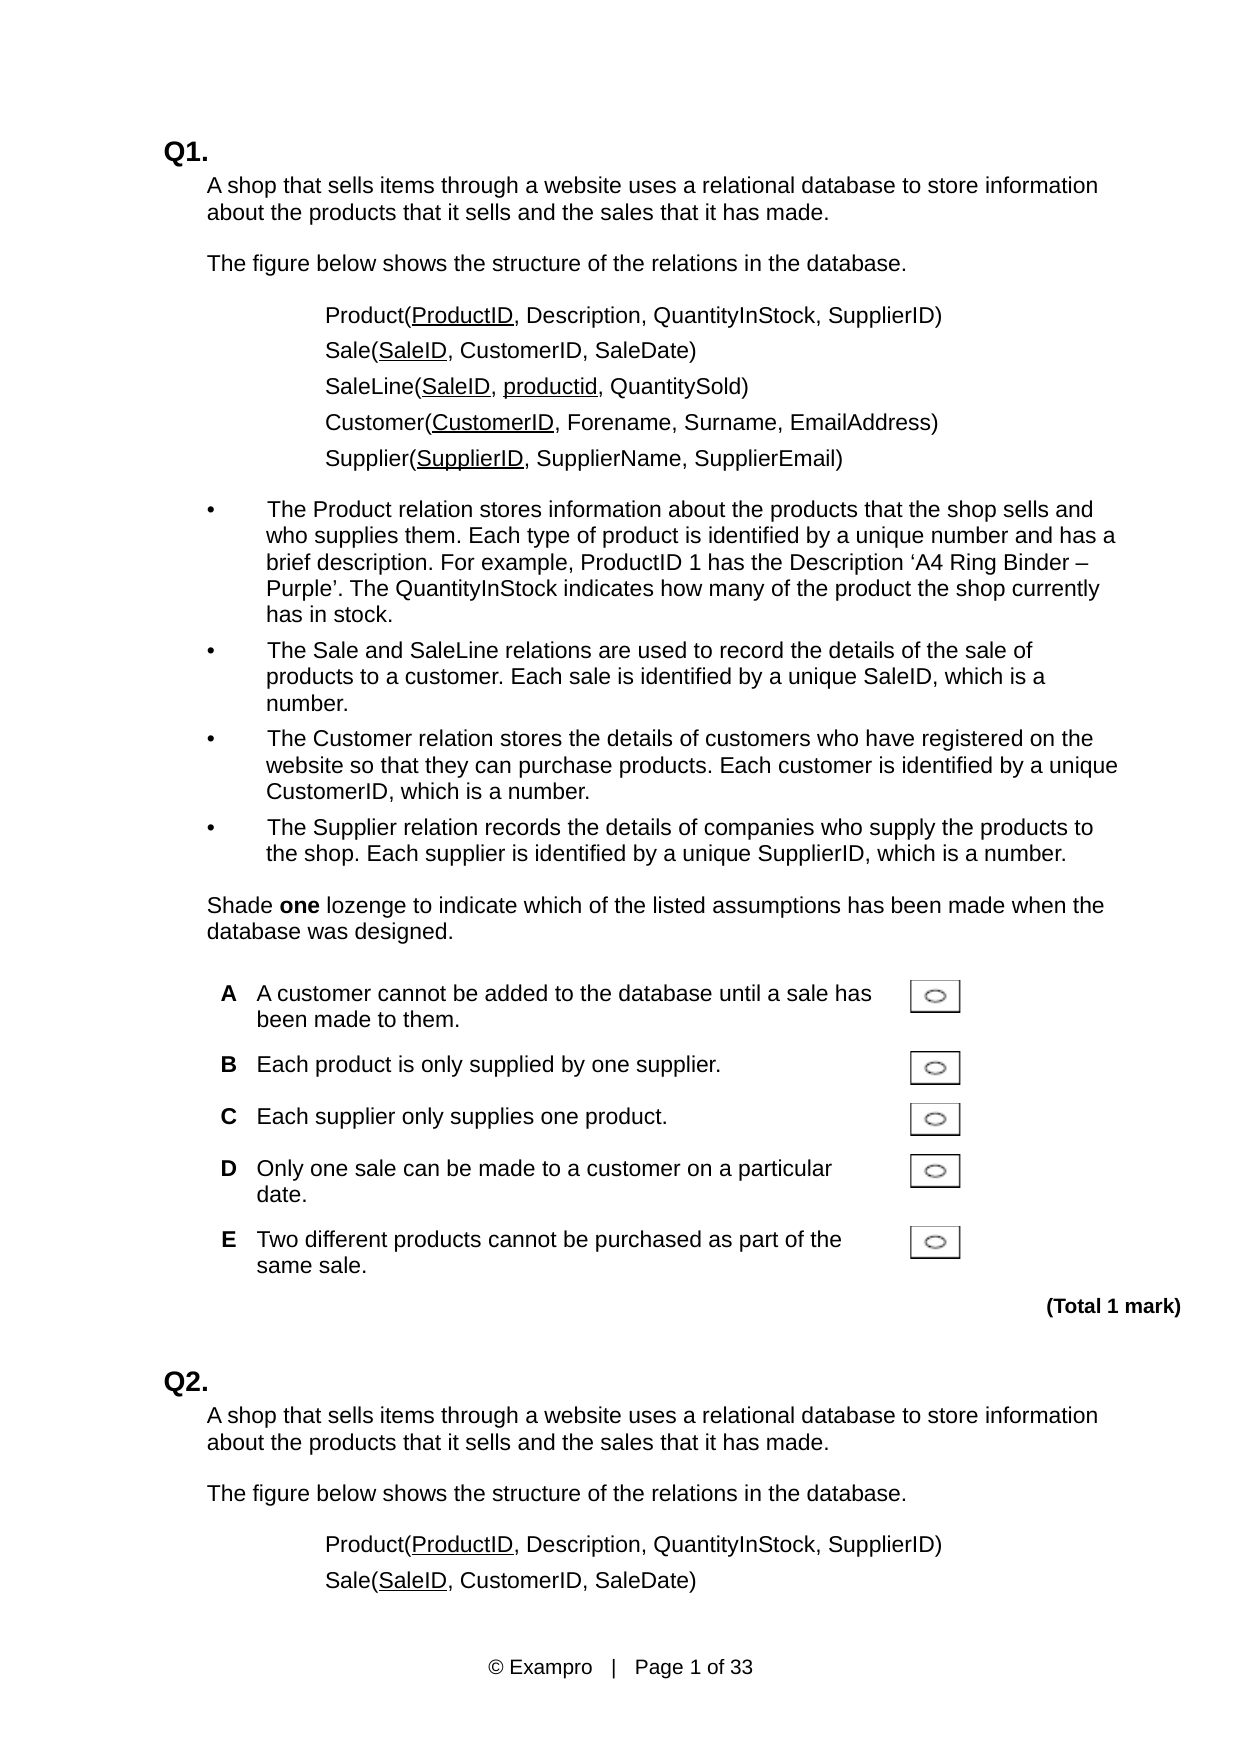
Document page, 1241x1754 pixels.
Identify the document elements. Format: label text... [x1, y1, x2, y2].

text • The Sale and SaleLine relations are used to record the details of the sale of products to a customer. Each sale is identified by a unique SaleID, which is a number. [207, 637, 1122, 716]
text Product(ProductID, Description, QuantityInStock, SupplierID) [325, 302, 1122, 328]
text • The Customer relation stores the details of customers who have registered on the website so that they can purchase products. Each customer is identified by a unique CustomerID, which is a number. [207, 725, 1122, 804]
table_cell [888, 1145, 983, 1217]
table_header A customer cannot be added to the database until a sale has been made to them. [250, 971, 887, 1042]
table_cell [888, 1217, 983, 1288]
table_cell [888, 1094, 983, 1145]
text A shop that sells items through a website uses a relational database to store information about the products that it sells and the sales that it has made. [207, 1402, 1122, 1455]
table_header [888, 971, 983, 1042]
text (Total 1 mark) [148, 1294, 1181, 1318]
table_cell Two different products cannot be purchased as part of the same sale. [250, 1217, 887, 1288]
text Shade one lozenge to indicate which of the listed assumptions has been made when the database was designed. [207, 892, 1122, 944]
text Sale(SaleID, CustomerID, SaleDate) [325, 337, 1122, 364]
text Customer(CustomerID, Forename, Surname, EmailAddress) [325, 409, 1122, 435]
text SaleLine(SaleID, productid, QuantitySold) [325, 373, 1122, 399]
table_cell Each supplier only supplies one product. [250, 1094, 887, 1145]
picture [910, 1103, 961, 1136]
picture [910, 1226, 961, 1259]
text Q1. [163, 135, 1176, 168]
text Supplier(SupplierID, SupplierName, SupplierEmail) [325, 444, 1122, 471]
picture [910, 1154, 961, 1188]
table_cell Each product is only supplied by one supplier. [250, 1042, 887, 1094]
text A shop that sells items through a website uses a relational database to store information about the products that it sells and the sales that it has made. [207, 172, 1122, 225]
text The figure below shows the structure of the relations in the database. [207, 1480, 1122, 1506]
text • The Supplier relation records the details of companies who supply the products to the shop. Each supplier is identified by a unique SupplierID, which is a number. [207, 814, 1122, 867]
text Sale(SaleID, CustomerID, SaleDate) [325, 1567, 1122, 1593]
text The figure below shows the structure of the relations in the database. [207, 250, 1122, 277]
table_cell D [207, 1145, 250, 1217]
text • The Product relation stores information about the products that the shop sells and who supplies them. Each type of product is identified by a unique number and has a brief description. For example, ProductID 1 has the Description ‘A4 Ring Binder – Purple’. The QuantityInStock indicates how many of the product the shop currently has in stock. [207, 496, 1122, 628]
table_cell C [207, 1094, 250, 1145]
text Q2. [163, 1365, 1176, 1398]
text Product(ProductID, Description, QuantityInStock, SupplierID) [325, 1531, 1122, 1558]
picture [910, 1051, 961, 1085]
table_cell Only one sale can be made to a customer on a particular date. [250, 1145, 887, 1217]
table_cell E [207, 1217, 250, 1288]
table_cell [888, 1042, 983, 1094]
table_header A [207, 971, 250, 1042]
table_cell B [207, 1042, 250, 1094]
picture [910, 980, 961, 1013]
